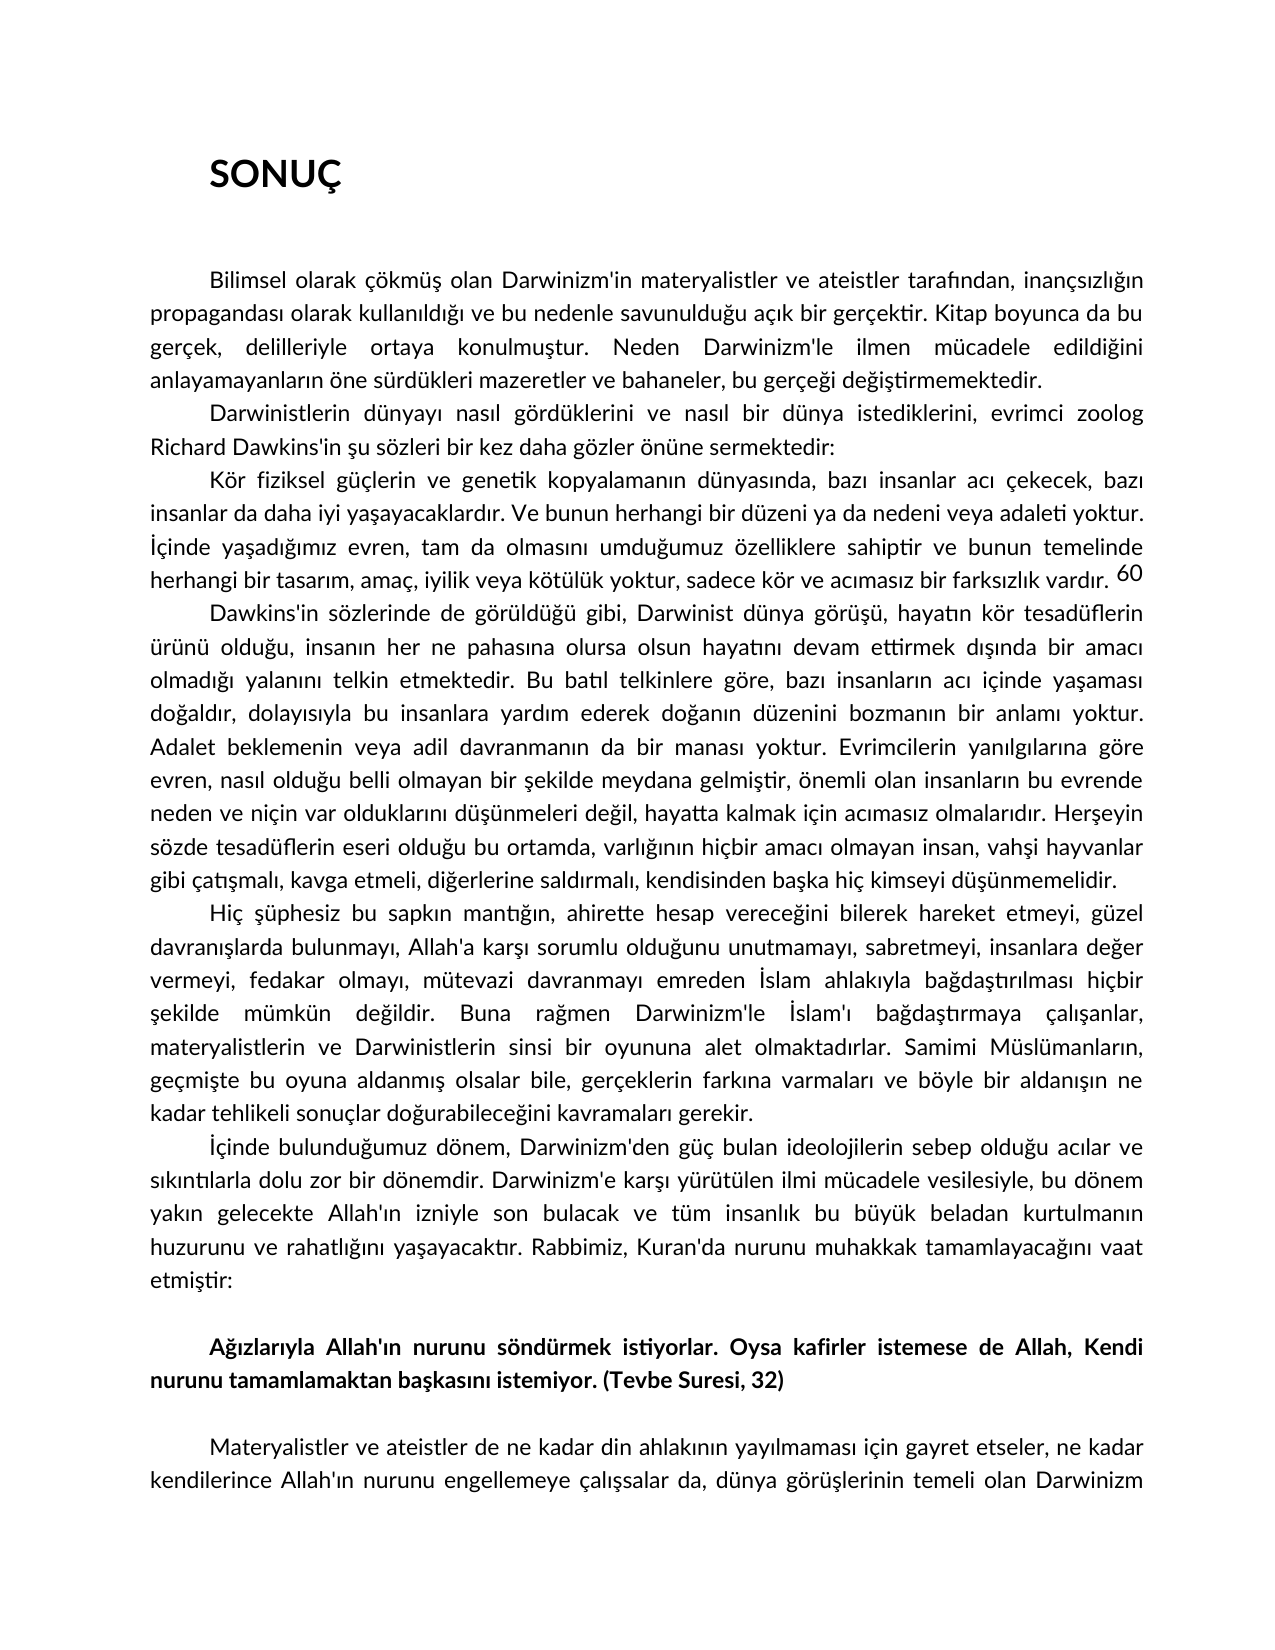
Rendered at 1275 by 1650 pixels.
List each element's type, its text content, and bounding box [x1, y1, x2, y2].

text Hiç şüphesiz bu sapkın mantığın, ahirette hesap vereceğini bilerek hareket etmeyi, güzel davranışlarda bulunmayı, Allah'a karşı sorumlu olduğunu unutmamayı, sabretmeyi, insanlara değer vermeyi, fedakar olmayı, mütevazi davranmayı emreden İslam ahlakıyla bağdaştırılması hiçbir şekilde mümkün değildir. Buna rağmen Darwinizm'le İslam'ı bağdaştırmaya çalışanlar, materyalistlerin ve Darwinistlerin sinsi bir oyununa alet olmaktadırlar. Samimi Müslümanların, geçmişte bu oyuna aldanmış olsalar bile, gerçeklerin farkına varmaları ve böyle bir aldanışın ne kadar tehlikeli sonuçlar doğurabileceğini kavramaları gerekir. [150, 895, 1145, 1128]
text İçinde bulunduğumuz dönem, Darwinizm'den güç bulan ideolojilerin sebep olduğu acılar ve sıkıntılarla dolu zor bir dönemdir. Darwinizm'e karşı yürütülen ilmi mücadele vesilesiyle, bu dönem yakın gelecekte Allah'ın izniyle son bulacak ve tüm insanlık bu büyük beladan kurtulmanın huzurunu ve rahatlığını yaşayacaktır. Rabbimiz, Kuran'da nurunu muhakkak tamamlayacağını vaat etmiştir: [150, 1128, 1145, 1295]
text Ağızlarıyla Allah'ın nurunu söndürmek istiyorlar. Oysa kafirler istemese de Allah, Kendi nurunu tamamlamaktan başkasını istemiyor. (Tevbe Suresi, 32) [150, 1328, 1145, 1395]
text Materyalistler ve ateistler de ne kadar din ahlakının yayılmaması için gayret etseler, ne kadar kendilerince Allah'ın nurunu engellemeye çalışsalar da, dünya görüşlerinin temeli olan Darwinizm [150, 1428, 1145, 1495]
text Dawkins'in sözlerinde de görüldüğü gibi, Darwinist dünya görüşü, hayatın kör tesadüflerin ürünü olduğu, insanın her ne pahasına olursa olsun hayatını devam ettirmek dışında bir amacı olmadığı yalanını telkin etmektedir. Bu batıl telkinlere göre, bazı insanların acı içinde yaşaması doğaldır, dolayısıyla bu insanlara yardım ederek doğanın düzenini bozmanın bir anlamı yoktur. Adalet beklemenin veya adil davranmanın da bir manası yoktur. Evrimcilerin yanılgılarına göre evren, nasıl olduğu belli olmayan bir şekilde meydana gelmiştir, önemli olan insanların bu evrende neden ve niçin var olduklarını düşünmeleri değil, hayatta kalmak için acımasız olmalarıdır. Herşeyin sözde tesadüflerin eseri olduğu bu ortamda, varlığının hiçbir amacı olmayan insan, vahşi hayvanlar gibi çatışmalı, kavga etmeli, diğerlerine saldırmalı, kendisinden başka hiç kimseyi düşünmemelidir. [150, 595, 1145, 895]
text Bilimsel olarak çökmüş olan Darwinizm'in materyalistler ve ateistler tarafından, inançsızlığın propagandası olarak kullanıldığı ve bu nedenle savunulduğu açık bir gerçektir. Kitap boyunca da bu gerçek, delilleriyle ortaya konulmuştur. Neden Darwinizm'le ilmen mücadele edildiğini anlayamayanların öne sürdükleri mazeretler ve bahaneler, bu gerçeği değiştirmemektedir. [150, 262, 1145, 395]
text Kör fiziksel güçlerin ve genetik kopyalamanın dünyasında, bazı insanlar acı çekecek, bazı insanlar da daha iyi yaşayacaklardır. Ve bunun herhangi bir düzeni ya da nedeni veya adaleti yoktur. İçinde yaşadığımız evren, tam da olmasını umduğumuz özelliklere sahiptir ve bunun temelinde herhangi bir tasarım, amaç, iyilik veya kötülük yoktur, sadece kör ve acımasız bir farksızlık vardır. 60 [150, 462, 1145, 595]
text Darwinistlerin dünyayı nasıl gördüklerini ve nasıl bir dünya istediklerini, evrimci zoolog Richard Dawkins'in şu sözleri bir kez daha gözler önüne sermektedir: [150, 395, 1145, 462]
text SONUÇ [150, 150, 1145, 195]
